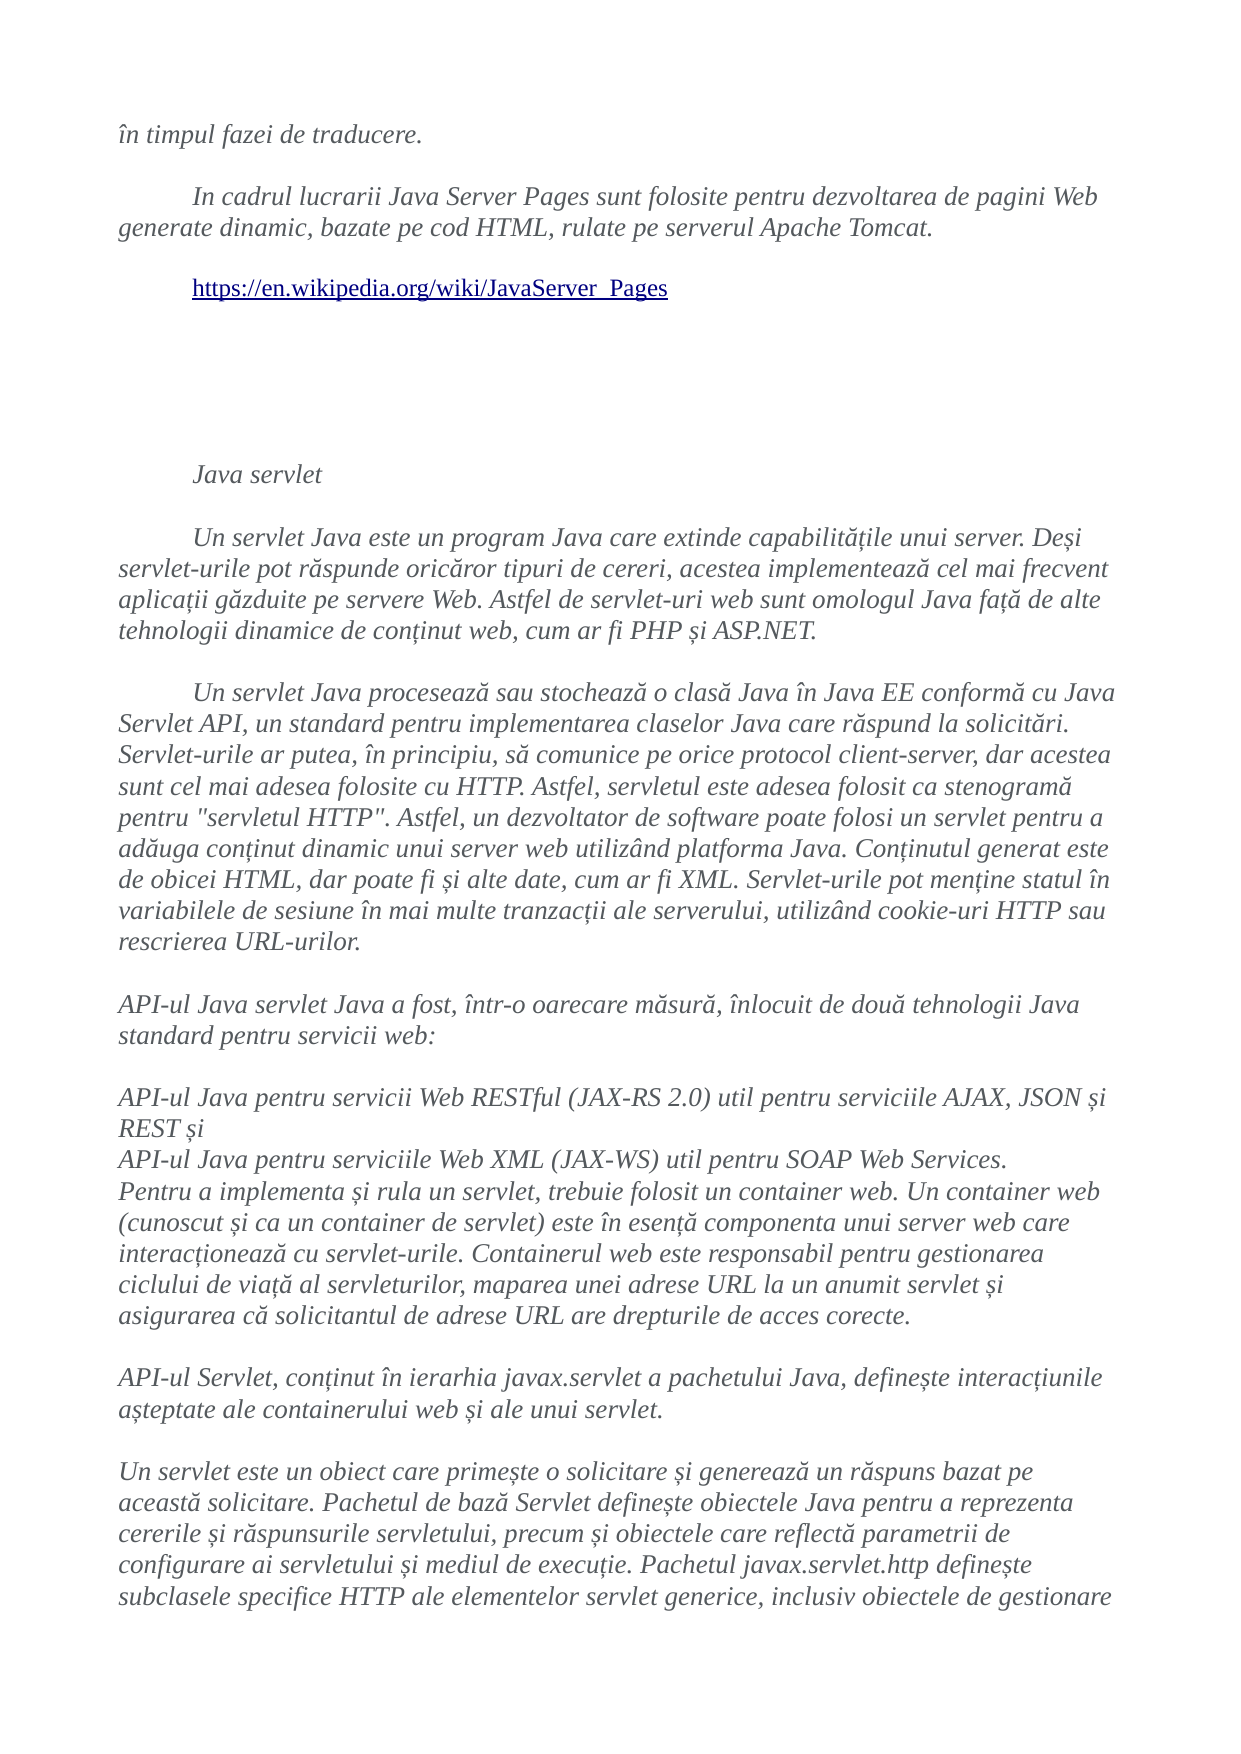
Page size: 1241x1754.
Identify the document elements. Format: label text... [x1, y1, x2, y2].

text în timpul fazei de traducere. [118, 118, 1122, 149]
text Pentru a implementa și rula un servlet, trebuie folosit un container web. Un container web (cunoscut și ca un container de servlet) este în esență componenta unui server web care interacționează cu servlet-urile. Containerul web este responsabil pentru gestionarea ciclului de viață al servleturilor, maparea unei adrese URL la un anumit servlet și asigurarea că solicitantul de adrese URL are drepturile de acces corecte. [118, 1175, 1122, 1330]
text Java servlet [118, 458, 1122, 489]
text https://en.wikipedia.org/wiki/JavaServer_Pages [118, 271, 1122, 303]
text Un servlet Java procesează sau stochează o clasă Java în Java EE conformă cu Java Servlet API, un standard pentru implementarea claselor Java care răspund la solicitări. Servlet-urile ar putea, în principiu, să comunice pe orice protocol client-server, dar acestea sunt cel mai adesea folosite cu HTTP. Astfel, servletul este adesea folosit ca stenogramă pentru "servletul HTTP". Astfel, un dezvoltator de software poate folosi un servlet pentru a adăuga conținut dinamic unui server web utilizând platforma Java. Conținutul generat este de obicei HTML, dar poate fi și alte date, cum ar fi XML. Servlet-urile pot menține statul în variabilele de sesiune în mai multe tranzacții ale serverului, utilizând cookie-uri HTTP sau rescrierea URL-urilor. [118, 676, 1122, 957]
text Un servlet Java este un program Java care extinde capabilitățile unui server. Deși servlet-urile pot răspunde oricăror tipuri de cereri, acestea implementează cel mai frecvent aplicații găzduite pe servere Web. Astfel de servlet-uri web sunt omologul Java față de alte tehnologii dinamice de conținut web, cum ar fi PHP și ASP.NET. [118, 521, 1122, 645]
text API-ul Java servlet Java a fost, într-o oarecare măsură, înlocuit de două tehnologii Java standard pentru servicii web: [118, 988, 1122, 1050]
text API-ul Servlet, conținut în ierarhia javax.servlet a pachetului Java, definește interacțiunile așteptate ale containerului web și ale unui servlet. [118, 1362, 1122, 1424]
text Un servlet este un obiect care primește o solicitare și generează un răspuns bazat pe această solicitare. Pachetul de bază Servlet definește obiectele Java pentru a reprezenta cererile și răspunsurile servletului, precum și obiectele care reflectă parametrii de configurare ai servletului și mediul de execuție. Pachetul javax.servlet.http definește subclasele specifice HTTP ale elementelor servlet generice, inclusiv obiectele de gestionare [118, 1455, 1122, 1611]
text API-ul Java pentru serviciile Web XML (JAX-WS) util pentru SOAP Web Services. [118, 1143, 1122, 1175]
text In cadrul lucrarii Java Server Pages sunt folosite pentru dezvoltarea de pagini Web generate dinamic, bazate pe cod HTML, rulate pe serverul Apache Tomcat. [118, 180, 1122, 243]
text API-ul Java pentru servicii Web RESTful (JAX-RS 2.0) util pentru serviciile AJAX, JSON și REST și [118, 1081, 1122, 1143]
